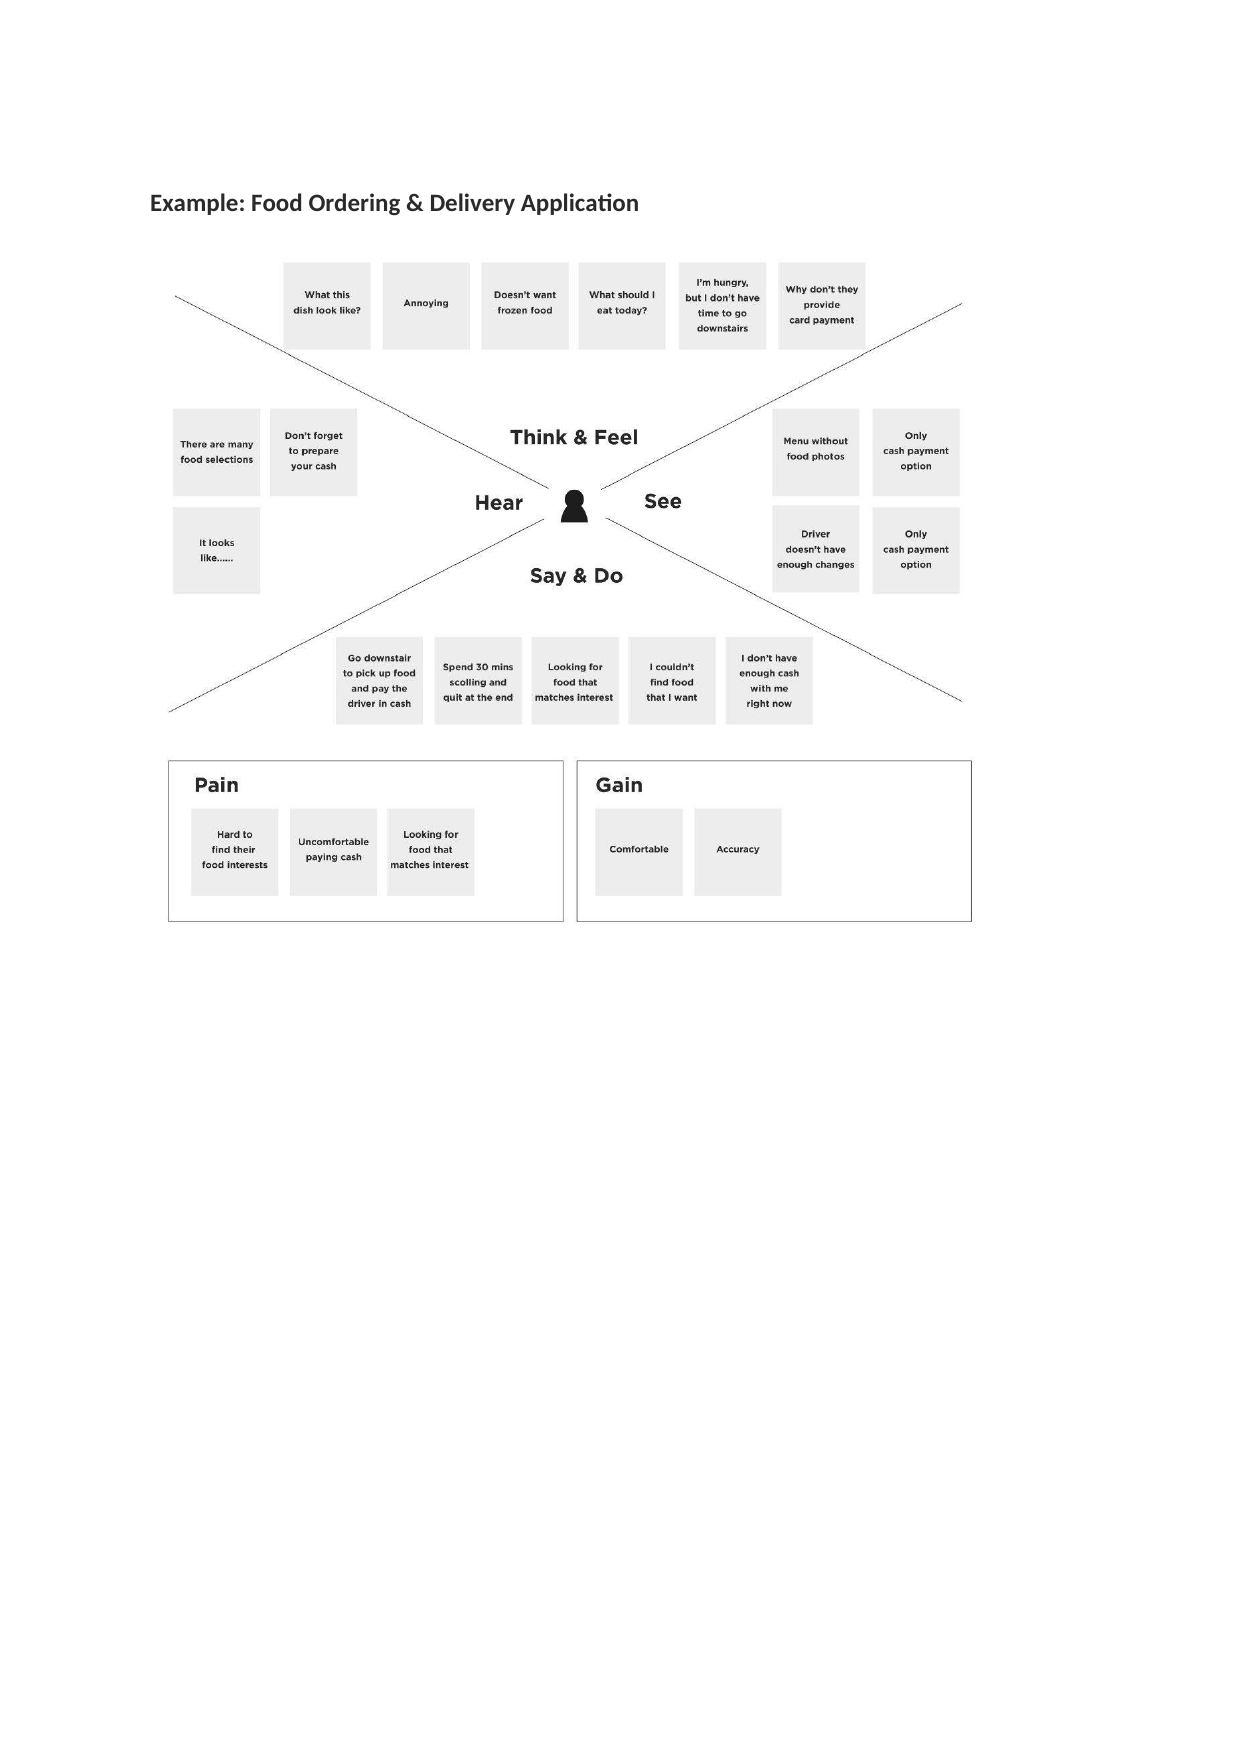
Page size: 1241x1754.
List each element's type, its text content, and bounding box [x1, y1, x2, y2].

text Example: Food Ordering & Delivery Application [150, 187, 1090, 218]
